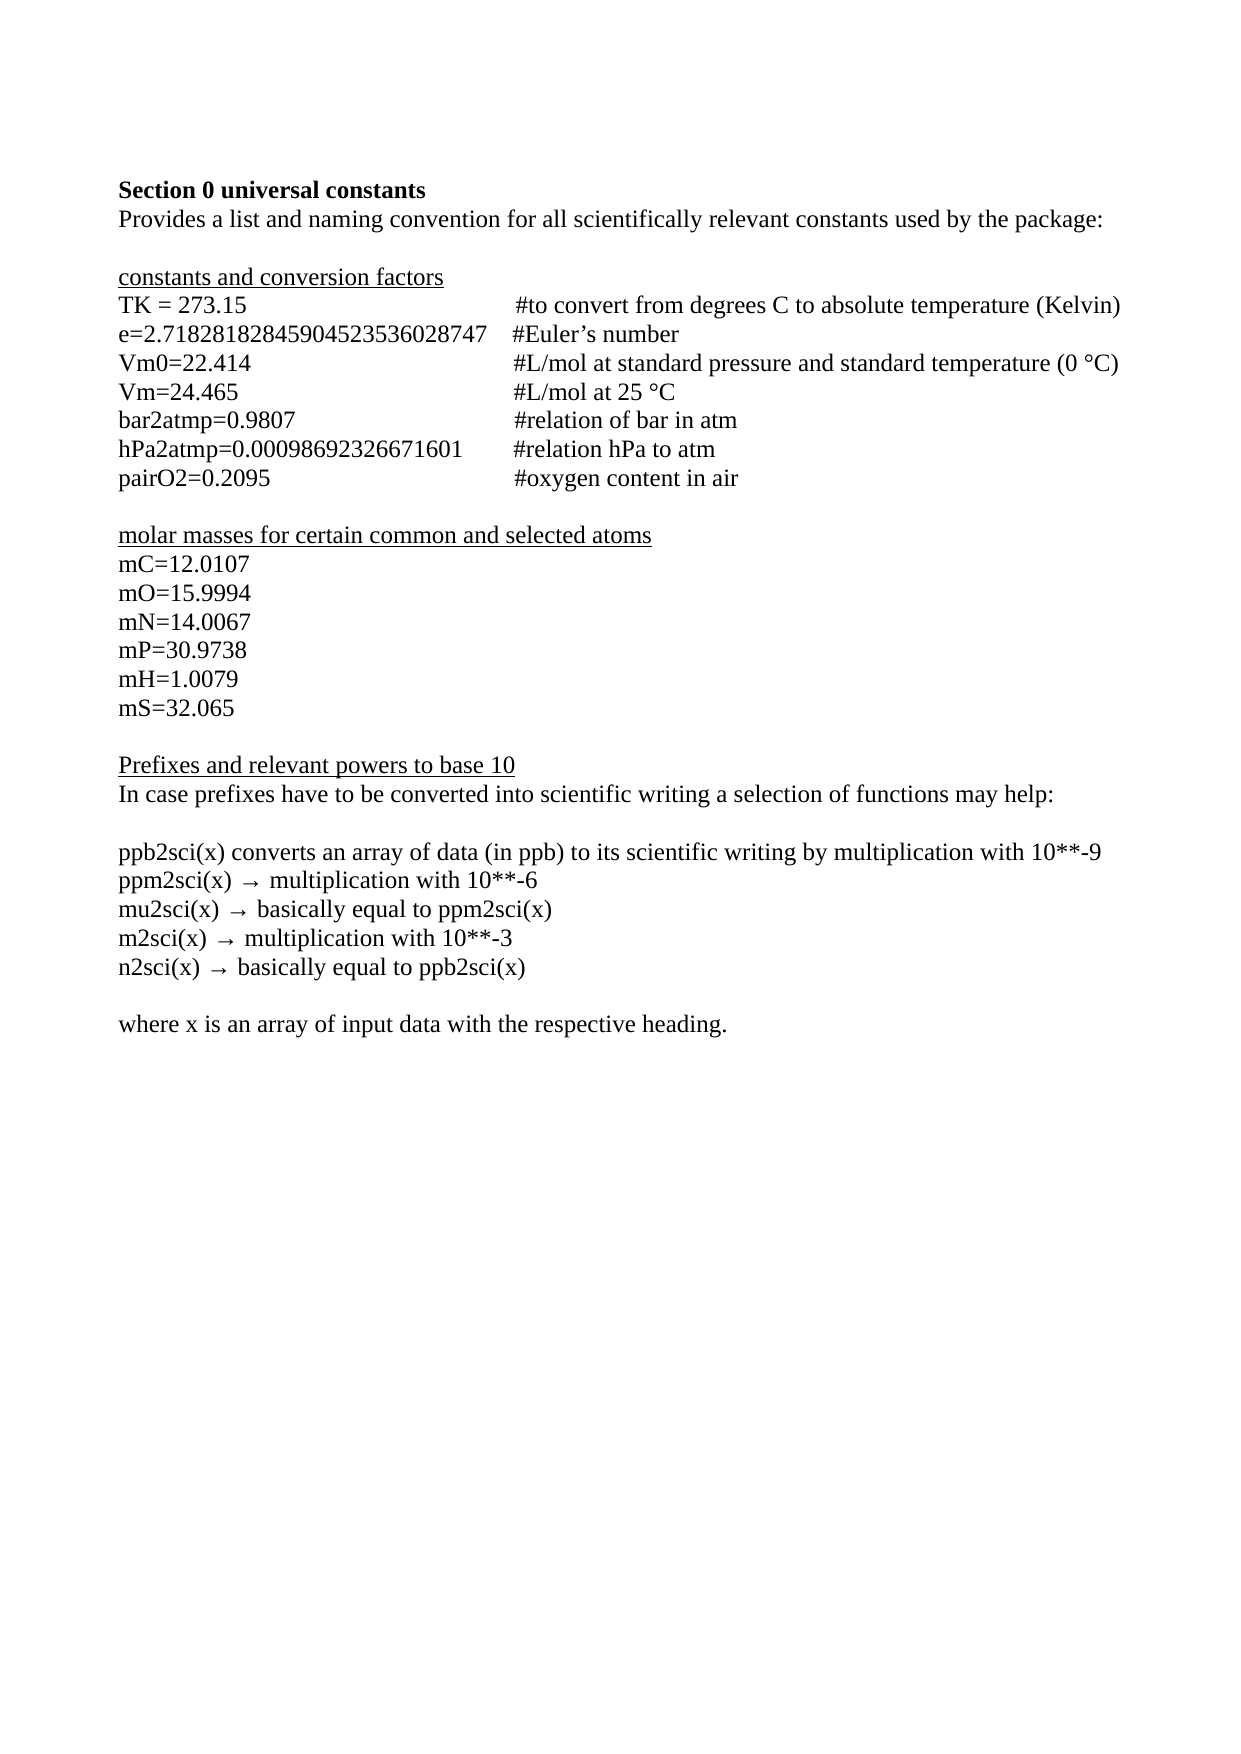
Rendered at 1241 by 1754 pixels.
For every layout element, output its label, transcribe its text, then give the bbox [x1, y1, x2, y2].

text Vm=24.465 #L/mol at 25 °C [118, 377, 1122, 406]
text TK = 273.15 #to convert from degrees C to absolute temperature (Kelvin) [118, 291, 1122, 319]
text Prefixes and relevant powers to base 10 [118, 751, 1122, 779]
text pairO2=0.2095 #oxygen content in air [118, 463, 1122, 492]
text mC=12.0107 [118, 549, 1122, 578]
text Section 0 universal constants [118, 176, 1122, 204]
text ppb2sci(x) converts an array of data (in ppb) to its scientific writing by multiplication with 10**-9 [118, 837, 1122, 866]
text mP=30.9738 [118, 636, 1122, 664]
text mN=14.0067 [118, 607, 1122, 636]
text molar masses for certain common and selected atoms [118, 521, 1122, 549]
text Vm0=22.414 #L/mol at standard pressure and standard temperature (0 °C) [118, 348, 1122, 377]
text mu2sci(x) → basically equal to ppm2sci(x) [118, 894, 1122, 923]
text bar2atmp=0.9807 #relation of bar in atm [118, 406, 1122, 434]
text ppm2sci(x) → multiplication with 10**-6 [118, 866, 1122, 894]
text In case prefixes have to be converted into scientific writing a selection of functions may help: [118, 779, 1122, 808]
text mH=1.0079 [118, 664, 1122, 693]
text n2sci(x) → basically equal to ppb2sci(x) [118, 952, 1122, 981]
text mO=15.9994 [118, 578, 1122, 607]
text where x is an array of input data with the respective heading. [118, 1009, 1122, 1038]
text m2sci(x) → multiplication with 10**-3 [118, 923, 1122, 952]
text e=2.71828182845904523536028747 #Euler’s number [118, 319, 1122, 348]
text constants and conversion factors [118, 262, 1122, 291]
text Provides a list and naming convention for all scientifically relevant constants used by the package: [118, 204, 1122, 233]
text mS=32.065 [118, 693, 1122, 722]
text hPa2atmp=0.00098692326671601 #relation hPa to atm [118, 434, 1122, 463]
